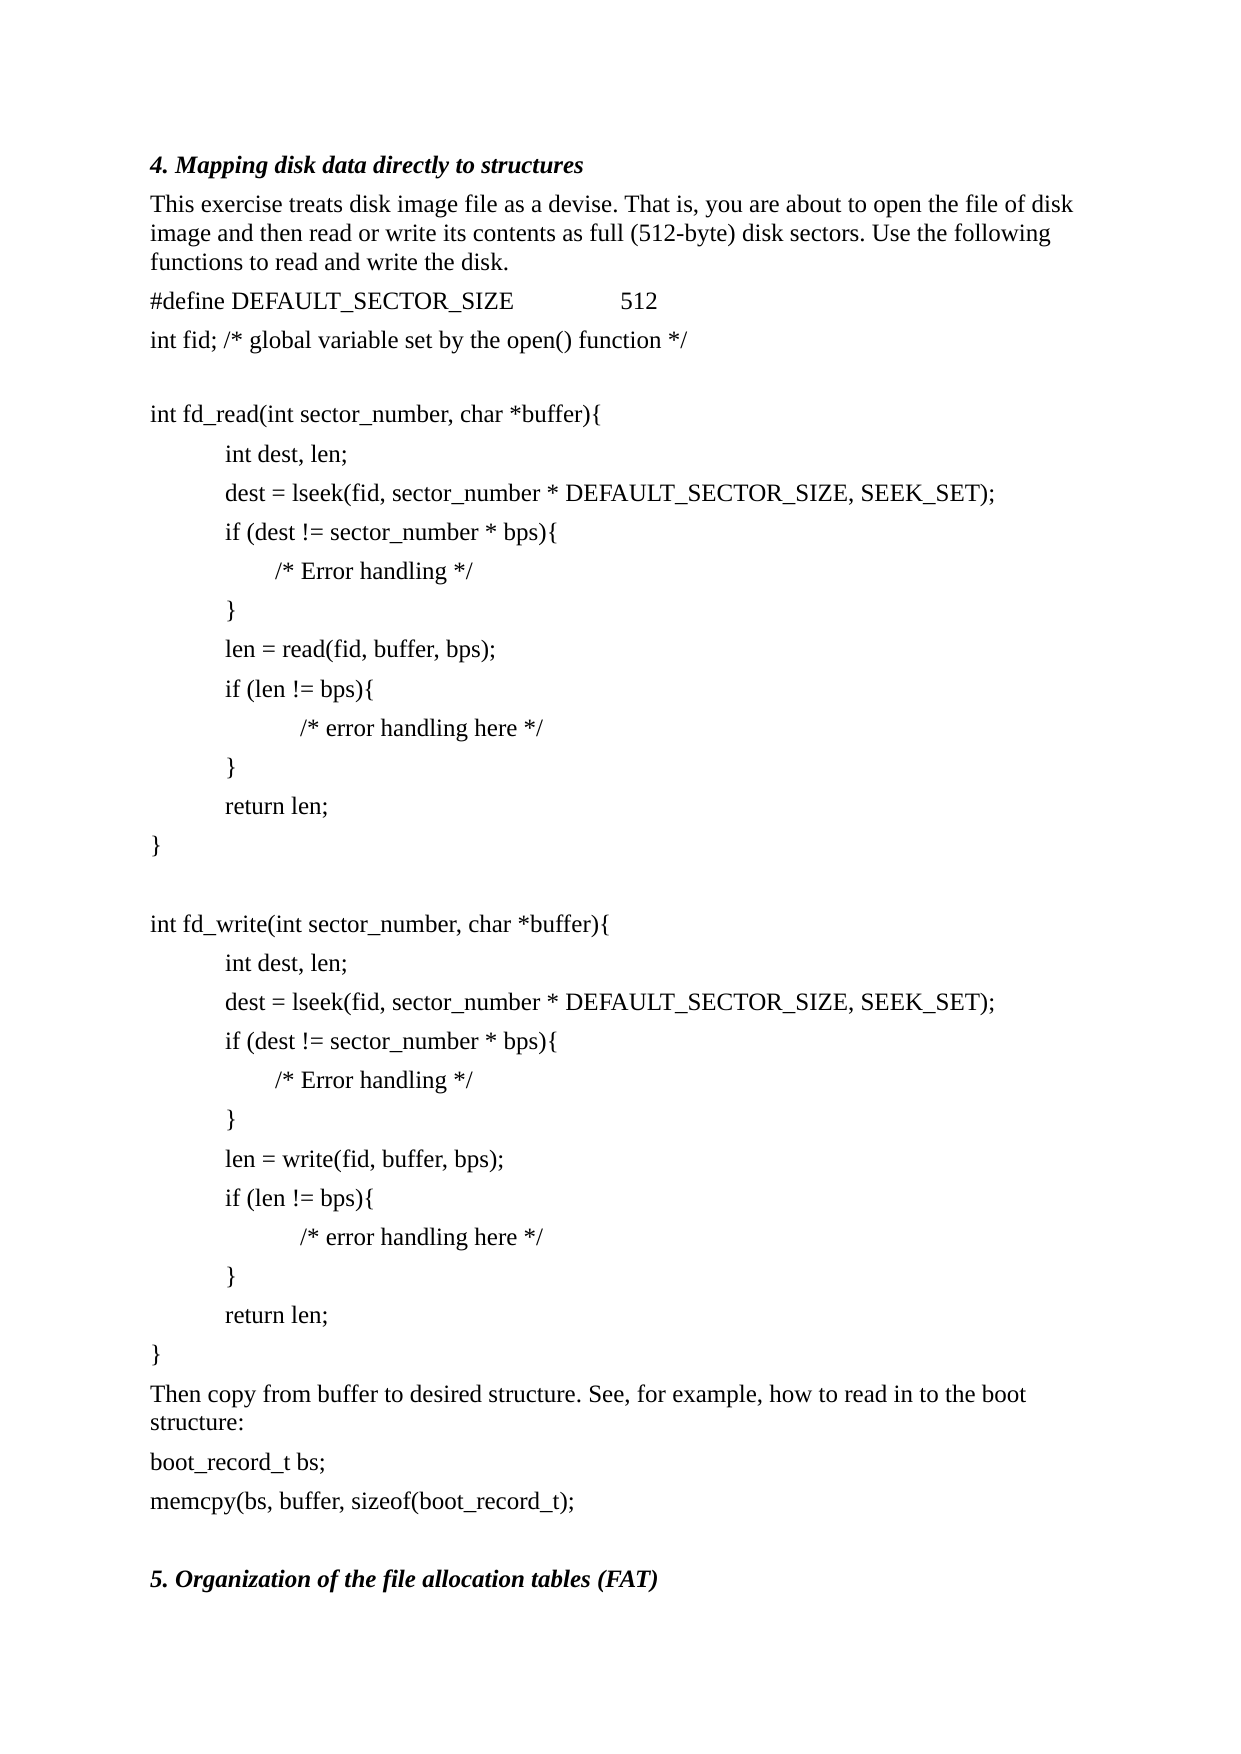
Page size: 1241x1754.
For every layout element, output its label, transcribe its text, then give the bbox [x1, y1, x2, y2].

text dest = lseek(fid, sector_number * DEFAULT_SECTOR_SIZE, SEEK_SET); [150, 478, 1090, 507]
text boot_record_t bs; [150, 1447, 1090, 1475]
text } [150, 595, 1090, 624]
text /* error handling here */ [150, 713, 1090, 742]
text len = write(fid, buffer, bps); [150, 1144, 1090, 1172]
text } [150, 1104, 1090, 1133]
text } [150, 830, 1090, 859]
text 4. Mapping disk data directly to structures [150, 150, 1090, 179]
text int dest, len; [150, 439, 1090, 467]
text int fd_read(int sector_number, char *buffer){ [150, 399, 1090, 428]
text dest = lseek(fid, sector_number * DEFAULT_SECTOR_SIZE, SEEK_SET); [150, 987, 1090, 1016]
text This exercise treats disk image file as a devise. That is, you are about to open the file of disk image and then read or write its contents as full (512-byte) disk sectors. Use the following functions to read and write the disk. [150, 189, 1090, 275]
text if (dest != sector_number * bps){ [150, 517, 1090, 546]
text #define DEFAULT_SECTOR_SIZE 512 [150, 286, 1090, 314]
text if (len != bps){ [150, 1183, 1090, 1212]
text } [150, 1261, 1090, 1290]
text memcpy(bs, buffer, sizeof(boot_record_t); [150, 1486, 1090, 1514]
text Then copy from buffer to desired structure. See, for example, how to read in to the boot structure: [150, 1379, 1090, 1436]
text /* Error handling */ [150, 1065, 1090, 1094]
text int fd_write(int sector_number, char *buffer){ [150, 909, 1090, 937]
text } [150, 752, 1090, 781]
text 5. Organization of the file allocation tables (FAT) [150, 1564, 1090, 1593]
text if (dest != sector_number * bps){ [150, 1026, 1090, 1055]
text /* Error handling */ [150, 556, 1090, 585]
text return len; [150, 1300, 1090, 1329]
text } [150, 1339, 1090, 1368]
text /* error handling here */ [150, 1222, 1090, 1251]
text return len; [150, 791, 1090, 820]
text int dest, len; [150, 948, 1090, 977]
text len = read(fid, buffer, bps); [150, 634, 1090, 663]
text if (len != bps){ [150, 674, 1090, 702]
text int fid; /* global variable set by the open() function */ [150, 325, 1090, 354]
